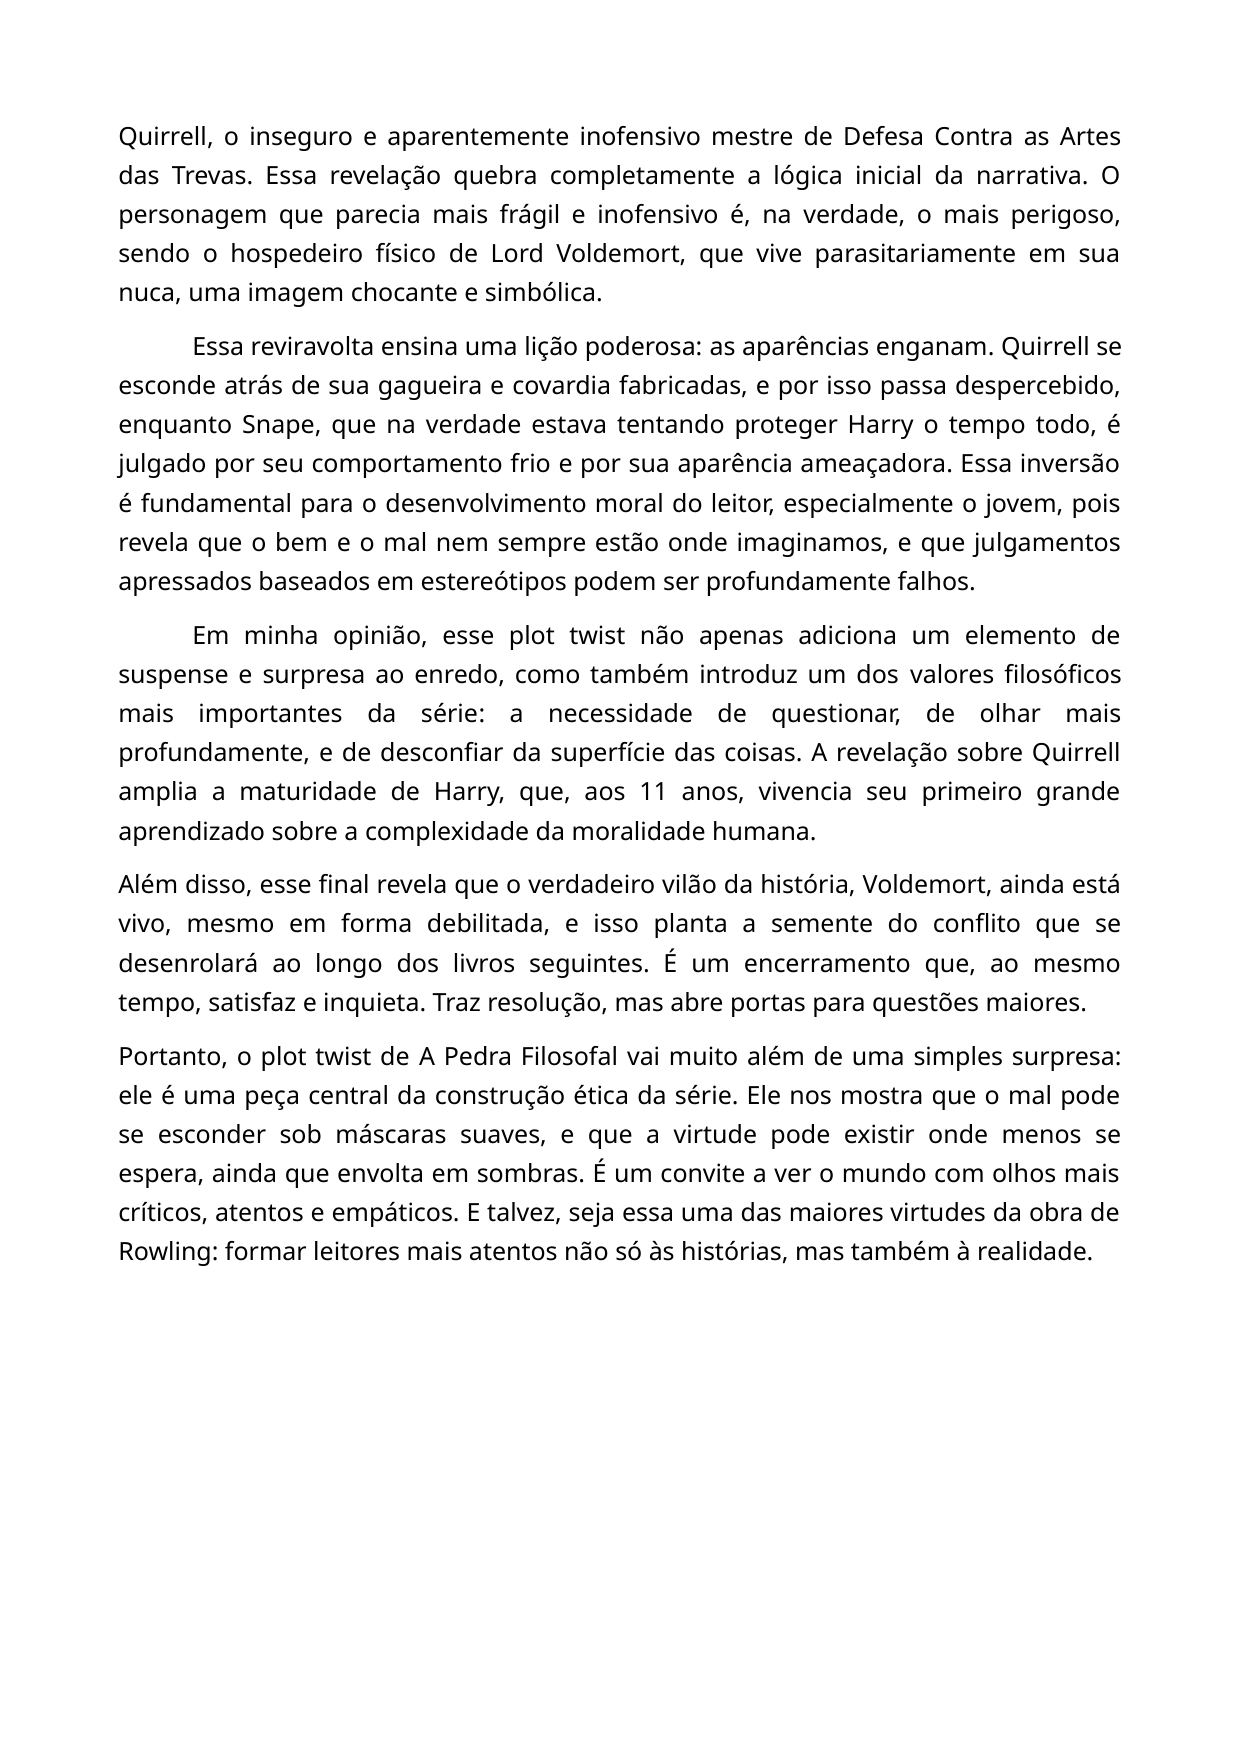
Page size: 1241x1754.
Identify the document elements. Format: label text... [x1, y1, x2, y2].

text Essa reviravolta ensina uma lição poderosa: as aparências enganam. Quirrell se esconde atrás de sua gagueira e covardia fabricadas, e por isso passa despercebido, enquanto Snape, que na verdade estava tentando proteger Harry o tempo todo, é julgado por seu comportamento frio e por sua aparência ameaçadora. Essa inversão é fundamental para o desenvolvimento moral do leitor, especialmente o jovem, pois revela que o bem e o mal nem sempre estão onde imaginamos, e que julgamentos apressados baseados em estereótipos podem ser profundamente falhos. [118, 328, 1122, 598]
text Em minha opinião, esse plot twist não apenas adiciona um elemento de suspense e surpresa ao enredo, como também introduz um dos valores filosóficos mais importantes da série: a necessidade de questionar, de olhar mais profundamente, e de desconfiar da superfície das coisas. A revelação sobre Quirrell amplia a maturidade de Harry, que, aos 11 anos, vivencia seu primeiro grande aprendizado sobre a complexidade da moralidade humana. [118, 617, 1122, 847]
text Além disso, esse final revela que o verdadeiro vilão da história, Voldemort, ainda está vivo, mesmo em forma debilitada, e isso planta a semente do conflito que se desenrolará ao longo dos livros seguintes. É um encerramento que, ao mesmo tempo, satisfaz e inquieta. Traz resolução, mas abre portas para questões maiores. [118, 867, 1122, 1018]
text Quirrell, o inseguro e aparentemente inofensivo mestre de Defesa Contra as Artes das Trevas. Essa revelação quebra completamente a lógica inicial da narrativa. O personagem que parecia mais frágil e inofensivo é, na verdade, o mais perigoso, sendo o hospedeiro físico de Lord Voldemort, que vive parasitariamente em sua nuca, uma imagem chocante e simbólica. [118, 118, 1122, 309]
text Portanto, o plot twist de A Pedra Filosofal vai muito além de uma simples surpresa: ele é uma peça central da construção ética da série. Ele nos mostra que o mal pode se esconder sob máscaras suaves, e que a virtude pode existir onde menos se espera, ainda que envolta em sombras. É um convite a ver o mundo com olhos mais críticos, atentos e empáticos. E talvez, seja essa uma das maiores virtudes da obra de Rowling: formar leitores mais atentos não só às histórias, mas também à realidade. [118, 1038, 1122, 1268]
